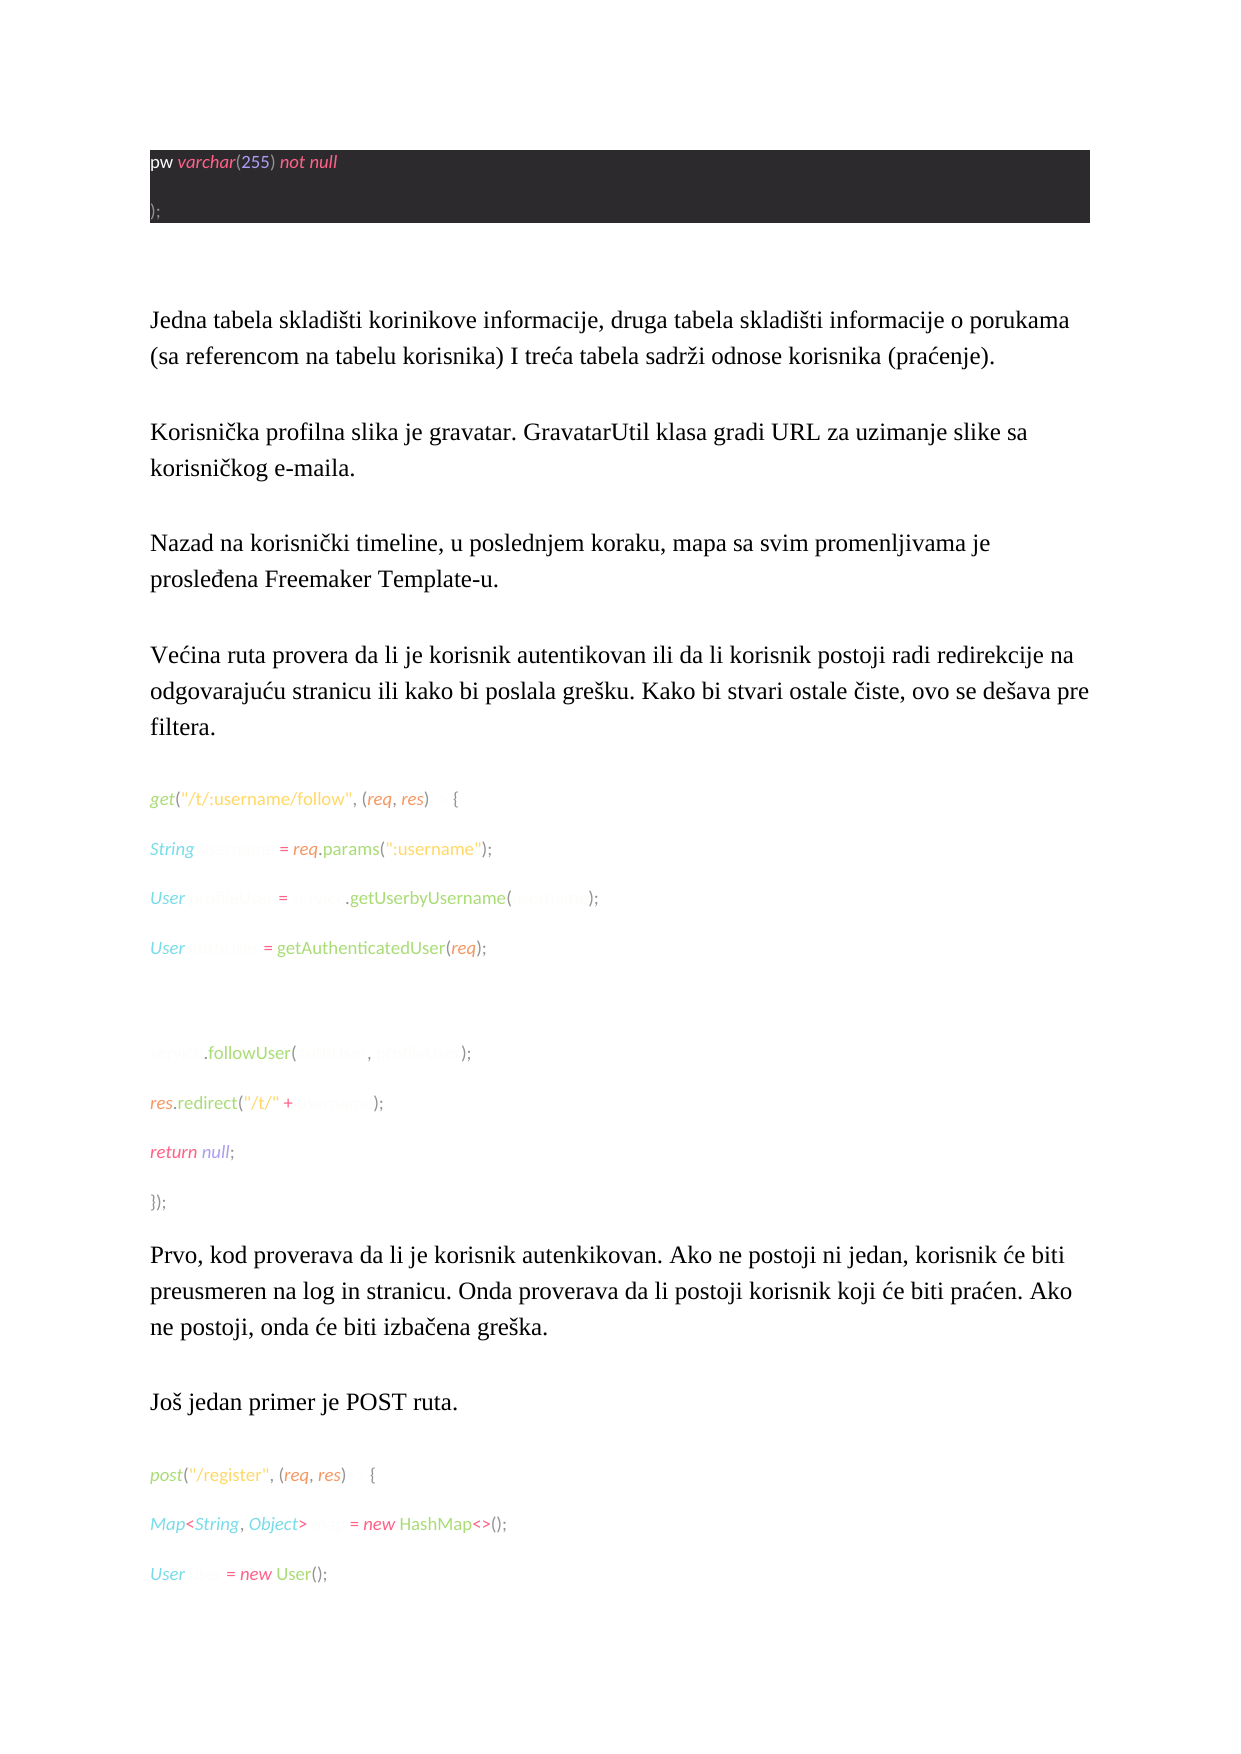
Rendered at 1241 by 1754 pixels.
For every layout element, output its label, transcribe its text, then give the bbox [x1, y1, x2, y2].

text Prvo, kod proverava da li je korisnik autenkikovan. Ako ne postoji ni jedan, korisnik će biti preusmeren na log in stranicu. Onda proverava da li postoji korisnik koji će biti praćen. Ako ne postoji, onda će biti izbačena greška. [150, 1240, 1090, 1341]
text String username = req.params(":username"); [150, 837, 1090, 860]
text Korisnička profilna slika je gravatar. GravatarUtil klasa gradi URL za uzimanje slike sa korisničkog e-maila. [150, 417, 1090, 482]
text Još jedan primer je POST ruta. [150, 1387, 1090, 1416]
text User authUser = getAuthenticatedUser(req); [150, 936, 1090, 959]
text service.followUser(authUser, profileUser); [150, 1041, 1090, 1064]
text }); [150, 1190, 1090, 1213]
text User profileUser = service.getUserbyUsername(username); [150, 887, 1090, 909]
text User user = new User(); [150, 1562, 1090, 1585]
text post("/register", (req, res) -> { [150, 1463, 1090, 1486]
text res.redirect("/t/" + username); [150, 1091, 1090, 1114]
text ); [150, 200, 1090, 223]
text get("/t/:username/follow", (req, res) -> { [150, 787, 1090, 810]
text Nazad na korisnički timeline, u poslednjem koraku, mapa sa svim promenljivama je prosleđena Freemaker Template-u. [150, 528, 1090, 593]
text Map<String, Object> map = new HashMap<>(); [150, 1512, 1090, 1535]
text return null; [150, 1141, 1090, 1163]
text pw varchar(255) not null [150, 150, 1090, 173]
text Većina ruta provera da li je korisnik autentikovan ili da li korisnik postoji radi redirekcije na odgovarajuću stranicu ili kako bi poslala grešku. Kako bi stvari ostale čiste, ovo se dešava pre filtera. [150, 640, 1090, 740]
text Jedna tabela skladišti korinikove informacije, druga tabela skladišti informacije o porukama (sa referencom na tabelu korisnika) I treća tabela sadrži odnose korisnika (praćenje). [150, 305, 1090, 370]
